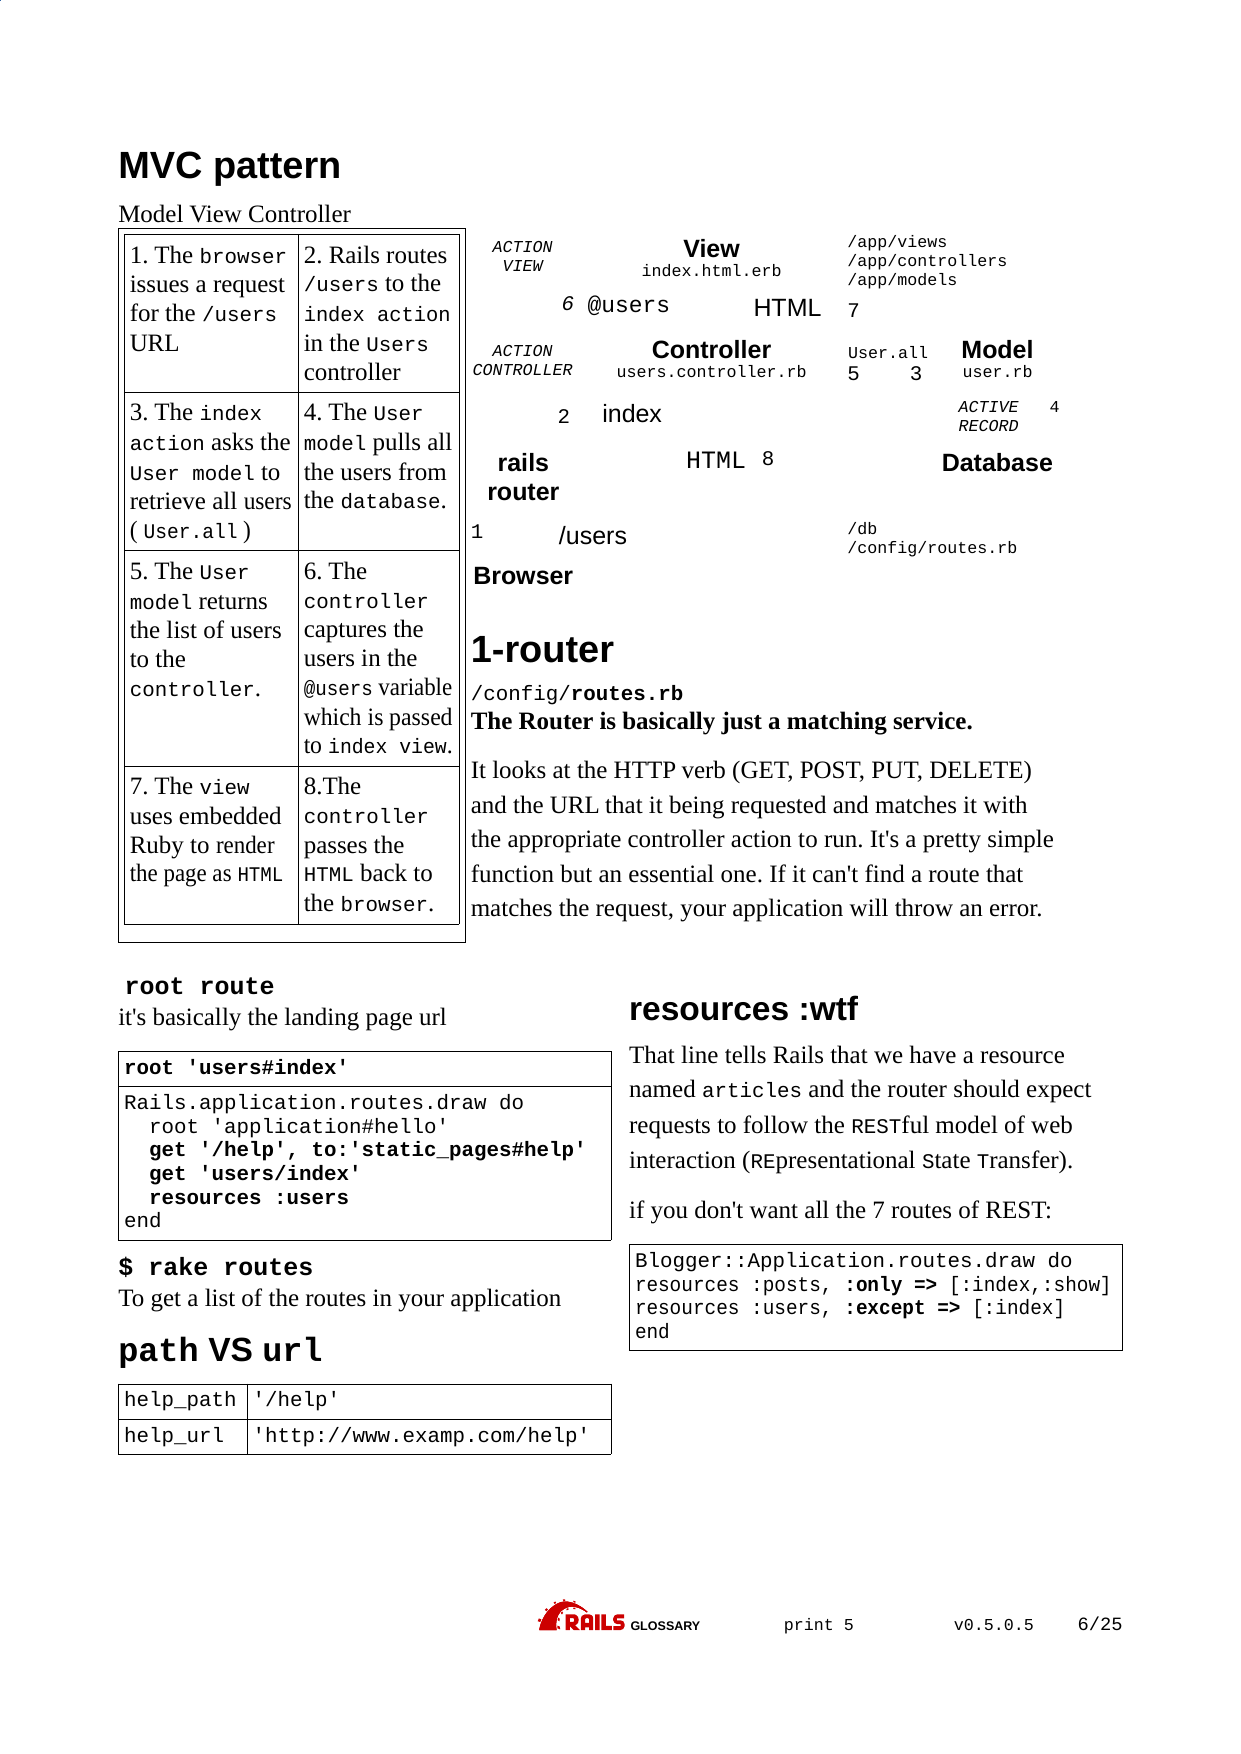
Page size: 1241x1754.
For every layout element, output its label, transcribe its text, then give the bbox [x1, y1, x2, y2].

subtitle path VS url [118, 1329, 611, 1371]
table_cell [676, 515, 733, 555]
table_cell [676, 393, 733, 442]
table_cell [466, 393, 552, 442]
text root route [118, 971, 611, 1002]
table_cell 6. The controller captures the users in the @users variable which is passed to index view. [299, 551, 459, 766]
table_cell [733, 393, 756, 442]
table_cell HTML [676, 442, 756, 515]
table_header 1. The browser issues a request for the /users URL [125, 235, 298, 392]
table_cell [634, 442, 676, 515]
subtitle $ rake routes [118, 1254, 611, 1283]
table_header root 'users#index' [119, 1052, 611, 1086]
table_cell 8 [756, 442, 934, 515]
table_cell @users [581, 287, 676, 329]
table_cell 3. The index action asks the User model to retrieve all users ( User.all ) [125, 393, 298, 550]
table_cell index [581, 393, 676, 442]
table_cell 8.The controller passes the HTML back to the browser. [299, 767, 459, 923]
table_cell [733, 555, 756, 596]
table_cell 7. The view uses embedded Ruby to render the page as HTML [125, 767, 298, 923]
table_cell 'http://www.examp.com/help' [248, 1420, 611, 1454]
text it's basically the landing page url [118, 1002, 611, 1031]
table_cell ACTION CONTROLLER [466, 329, 581, 393]
table_header /app/views /app/controllers /app/models 7 [841, 228, 1060, 329]
table_cell rails router [466, 442, 581, 515]
table_cell Model user.rb [935, 329, 1060, 393]
table_header help_path [119, 1385, 247, 1419]
table_cell /db /config/routes.rb [841, 515, 1060, 596]
table_cell User.all 5 3 [841, 329, 934, 393]
table_cell 6 [466, 287, 581, 329]
table_header View index.html.erb [581, 228, 841, 287]
table_cell 1 [466, 515, 552, 555]
table_cell 2 [552, 393, 581, 442]
table_cell [756, 393, 934, 442]
table_cell [676, 555, 733, 596]
table_cell Controller users.controller.rb [581, 329, 841, 393]
table_cell 4. The User model pulls all the users from the database. [299, 393, 459, 550]
table_cell ACTIVE RECORD [935, 393, 1044, 442]
text That line tells Rails that we have a resource named articles and the router should expect requests to follow the RESTful model of web interaction (REpresentational State Transfer). [629, 1040, 1122, 1175]
subtitle resources :wtf [629, 989, 1122, 1027]
table_header ACTION VIEW [466, 228, 581, 287]
table_cell [733, 515, 756, 555]
table_cell HTML [733, 287, 841, 329]
table_cell Database [935, 442, 1060, 515]
table_cell Browser [466, 555, 581, 596]
table_header [119, 229, 465, 942]
text To get a list of the routes in your application [118, 1283, 611, 1312]
table_header '/help' [248, 1385, 611, 1419]
table_header Blogger::Application.routes.draw do resources :posts, :only => [:index,:show] resources :users, :except => [:index] end [630, 1245, 1122, 1350]
table_header 2. Rails routes /users to the index action in the Users controller [299, 235, 459, 392]
table_cell help_url [119, 1420, 247, 1454]
table_cell [634, 515, 676, 555]
table_cell Rails.application.routes.draw do root 'application#hello' get '/help', to:'static_pages#help' get 'users/index' resources :users end [119, 1087, 611, 1240]
table_cell [676, 287, 733, 329]
table_cell 1-router /config/routes.rb The Router is basically just a matching service. It looks at the HTTP verb (GET, POST, PUT, DELETE) and the URL that it being requested and matches it with the appropriate controller action to run. It's a pretty simple function but an essential one. If it can't find a route that matches the request, your application will throw an error. [466, 596, 1060, 942]
table_cell [581, 555, 634, 596]
table_cell [756, 555, 841, 596]
table_cell [634, 555, 676, 596]
text if you don't want all the 7 routes of REST: [629, 1195, 1122, 1224]
table_cell 5. The User model returns the list of users to the controller. [125, 551, 298, 766]
subtitle MVC pattern [118, 143, 611, 187]
table_cell [756, 515, 841, 555]
table_cell [581, 442, 634, 515]
text Model View Controller [118, 199, 1122, 228]
table_cell /users [552, 515, 634, 555]
table_cell 4 [1044, 393, 1060, 442]
